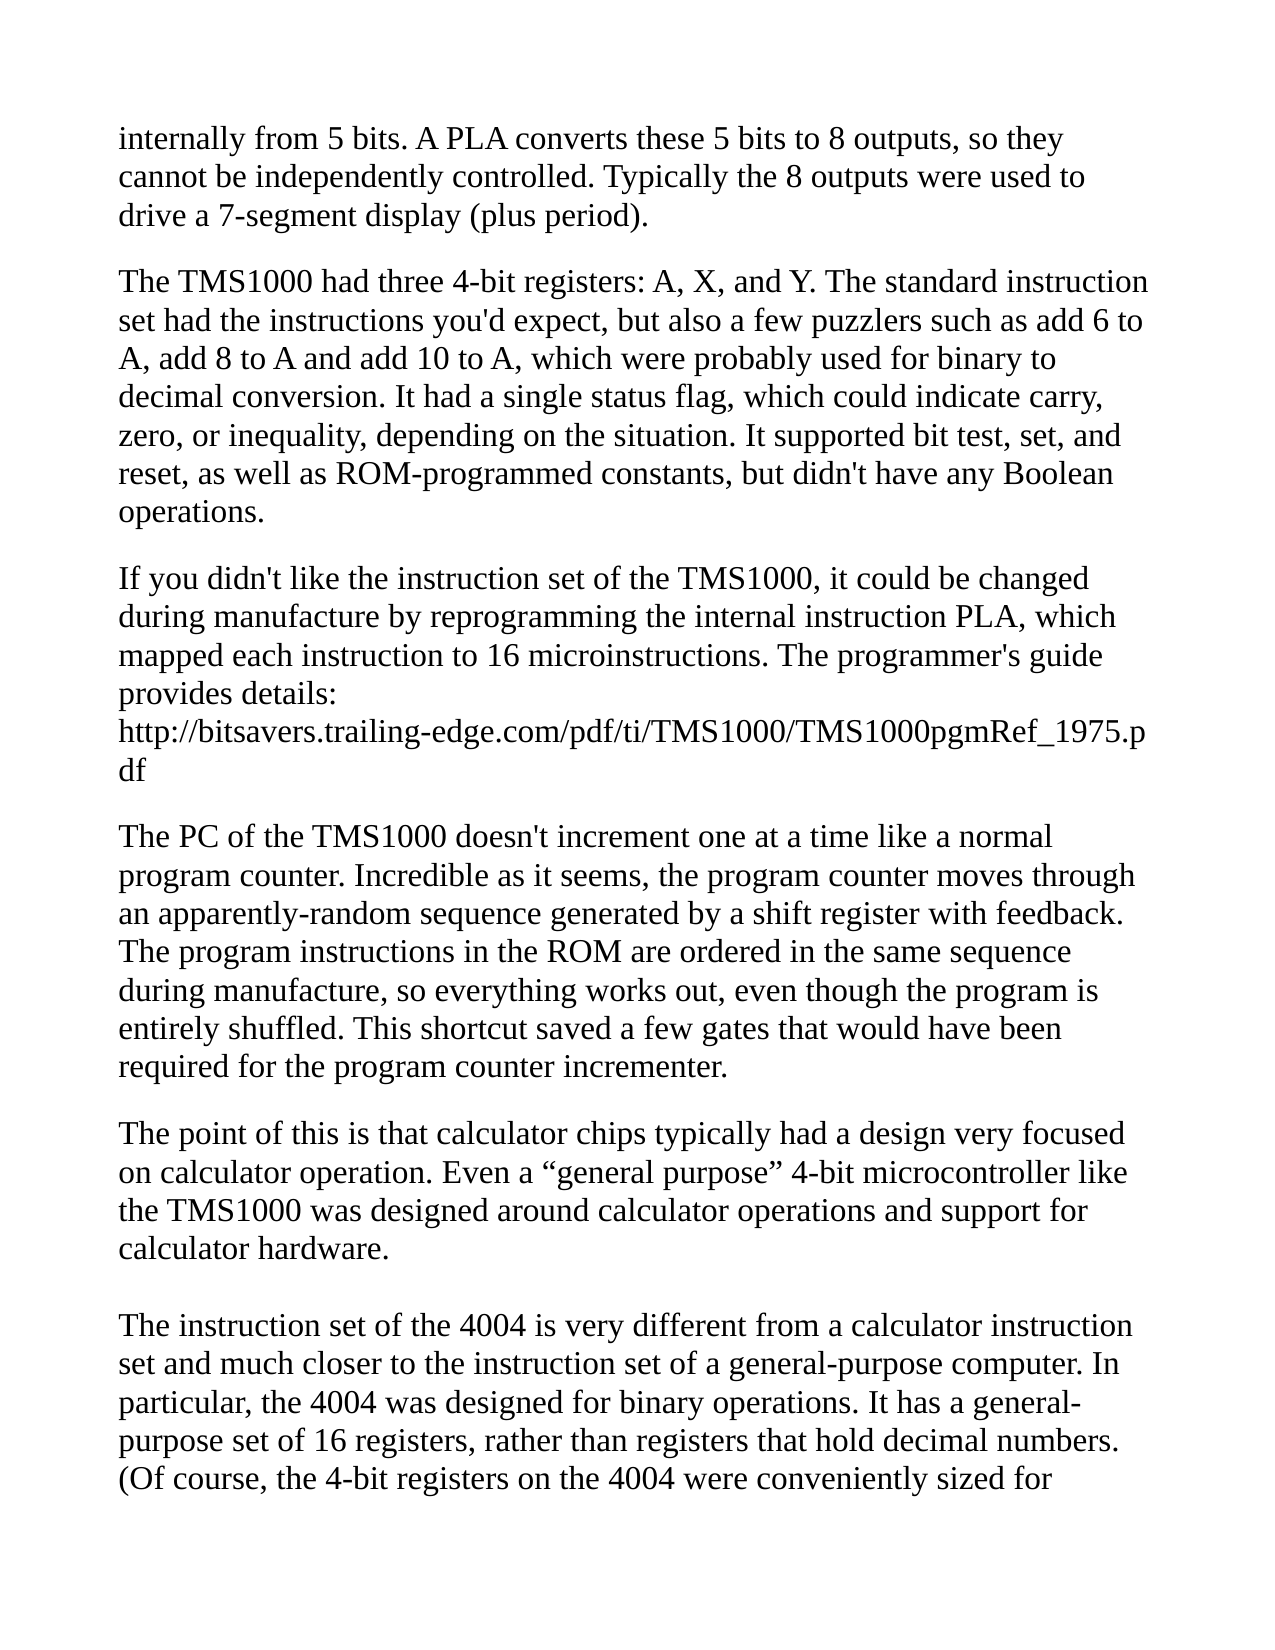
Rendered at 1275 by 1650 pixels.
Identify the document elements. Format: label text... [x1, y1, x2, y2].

text The PC of the TMS1000 doesn't increment one at a time like a normal program counter. Incredible as it seems, the program counter moves through an apparently-random sequence generated by a shift register with feedback. The program instructions in the ROM are ordered in the same sequence during manufacture, so everything works out, even though the program is entirely shuffled. This shortcut saved a few gates that would have been required for the program counter incrementer. [118, 817, 1157, 1085]
text internally from 5 bits. A PLA converts these 5 bits to 8 outputs, so they cannot be independently controlled. Typically the 8 outputs were used to drive a 7-segment display (plus period). [118, 118, 1157, 233]
text The point of this is that calculator chips typically had a design very focused on calculator operation. Even a “general purpose” 4-bit microcontroller like the TMS1000 was designed around calculator operations and support for calculator hardware. [118, 1113, 1157, 1267]
text If you didn't like the instruction set of the TMS1000, it could be changed during manufacture by reprogramming the internal instruction PLA, which mapped each instruction to 16 microinstructions. The programmer's guide provides details: http://bitsavers.trailing-edge.com/pdf/ti/TMS1000/TMS1000pgmRef_1975.pdf [118, 558, 1157, 788]
text The TMS1000 had three 4-bit registers: A, X, and Y. The standard instruction set had the instructions you'd expect, but also a few puzzlers such as add 6 to A, add 8 to A and add 10 to A, which were probably used for binary to decimal conversion. It had a single status flag, which could indicate carry, zero, or inequality, depending on the situation. It supported bit test, set, and reset, as well as ROM-programmed constants, but didn't have any Boolean operations. [118, 262, 1157, 530]
text The instruction set of the 4004 is very different from a calculator instruction set and much closer to the instruction set of a general-purpose computer. In particular, the 4004 was designed for binary operations. It has a general-purpose set of 16 registers, rather than registers that hold decimal numbers. (Of course, the 4-bit registers on the 4004 were conveniently sized for [118, 1305, 1157, 1497]
